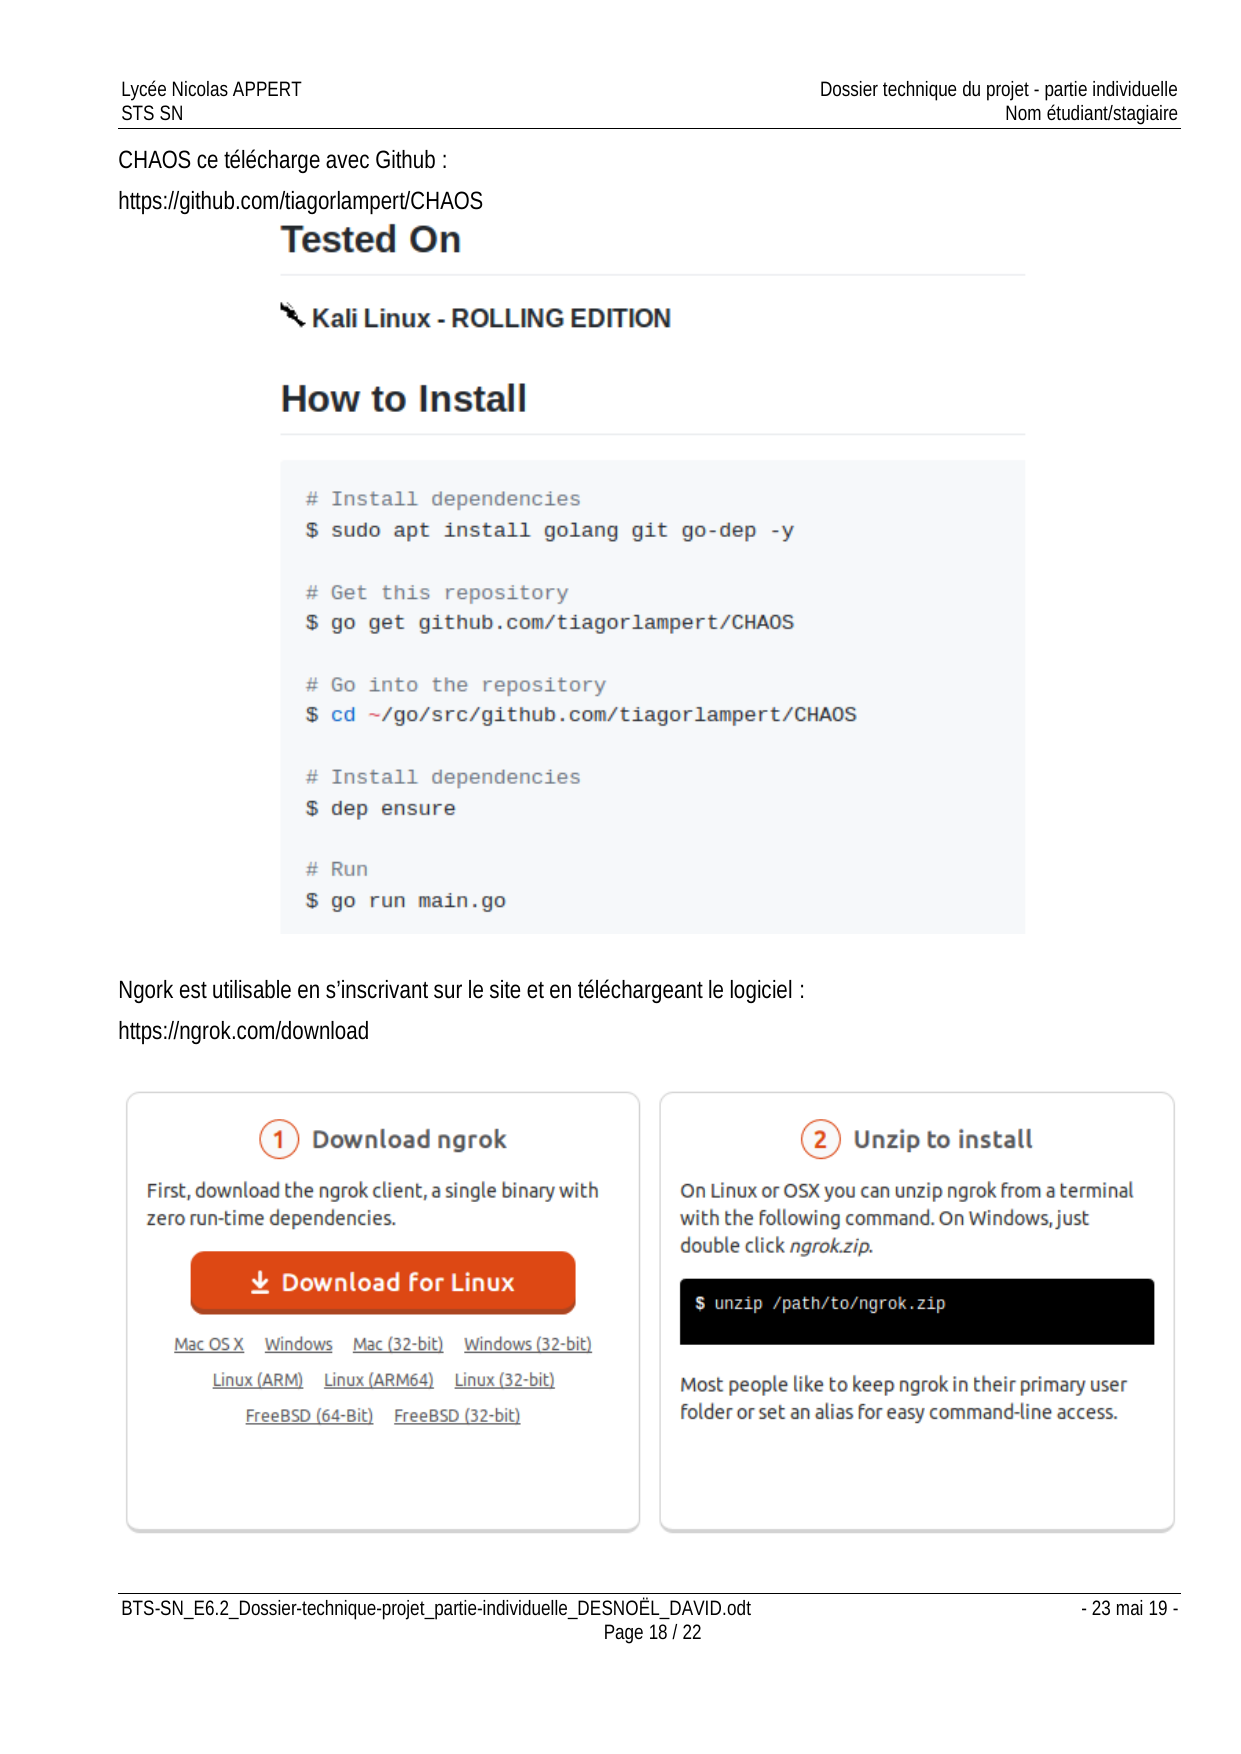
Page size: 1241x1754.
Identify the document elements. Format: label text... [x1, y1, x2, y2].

text https://ngrok.com/download [118, 1016, 1181, 1044]
text CHAOS ce télécharge avec Github : [118, 145, 1181, 174]
text Ngork est utilisable en s’inscrivant sur le site et en téléchargeant le logiciel : [118, 975, 1181, 1004]
picture [273, 215, 1026, 934]
picture [118, 1085, 1182, 1543]
text https://github.com/tiagorlampert/CHAOS [118, 186, 1181, 215]
